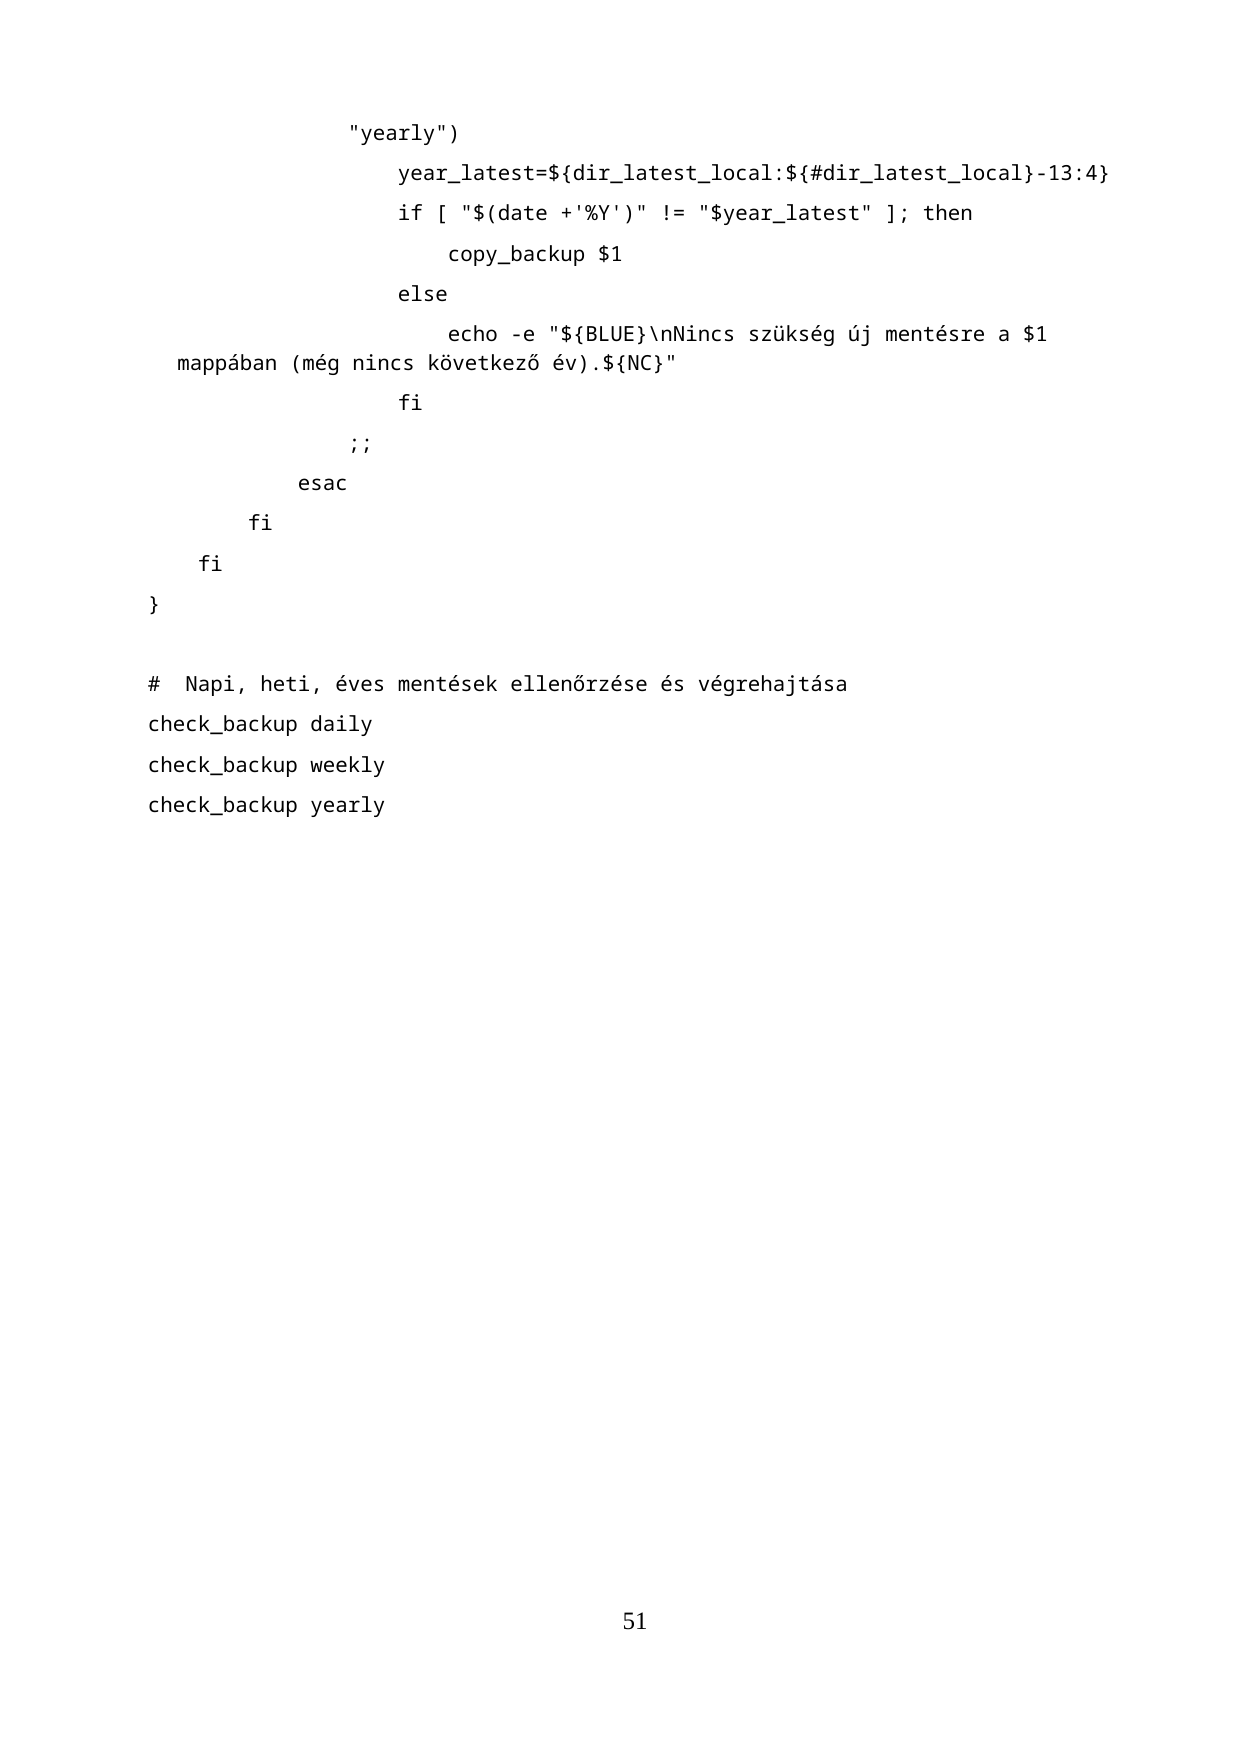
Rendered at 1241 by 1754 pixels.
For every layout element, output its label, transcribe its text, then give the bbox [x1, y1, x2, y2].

text fi [148, 388, 1122, 416]
text esac [148, 468, 1122, 497]
text # Napi, heti, éves mentések ellenőrzése és végrehajtása [148, 669, 1122, 698]
text if [ "$(date +'%Y')" != "$year_latest" ]; then [148, 198, 1122, 227]
text "yearly") [148, 118, 1122, 147]
text else [148, 279, 1122, 307]
text fi [148, 549, 1122, 577]
text check_backup weekly [148, 750, 1122, 778]
text year_latest=${dir_latest_local:${#dir_latest_local}-13:4} [148, 158, 1122, 187]
text check_backup daily [148, 709, 1122, 738]
text } [148, 589, 1122, 617]
text fi [148, 508, 1122, 537]
text echo -e "${BLUE}\nNincs szükség új mentésre a $1 mappában (még nincs következő év).${NC}" [148, 319, 1122, 376]
text ;; [148, 428, 1122, 456]
text check_backup yearly [148, 790, 1122, 818]
text copy_backup $1 [148, 239, 1122, 267]
